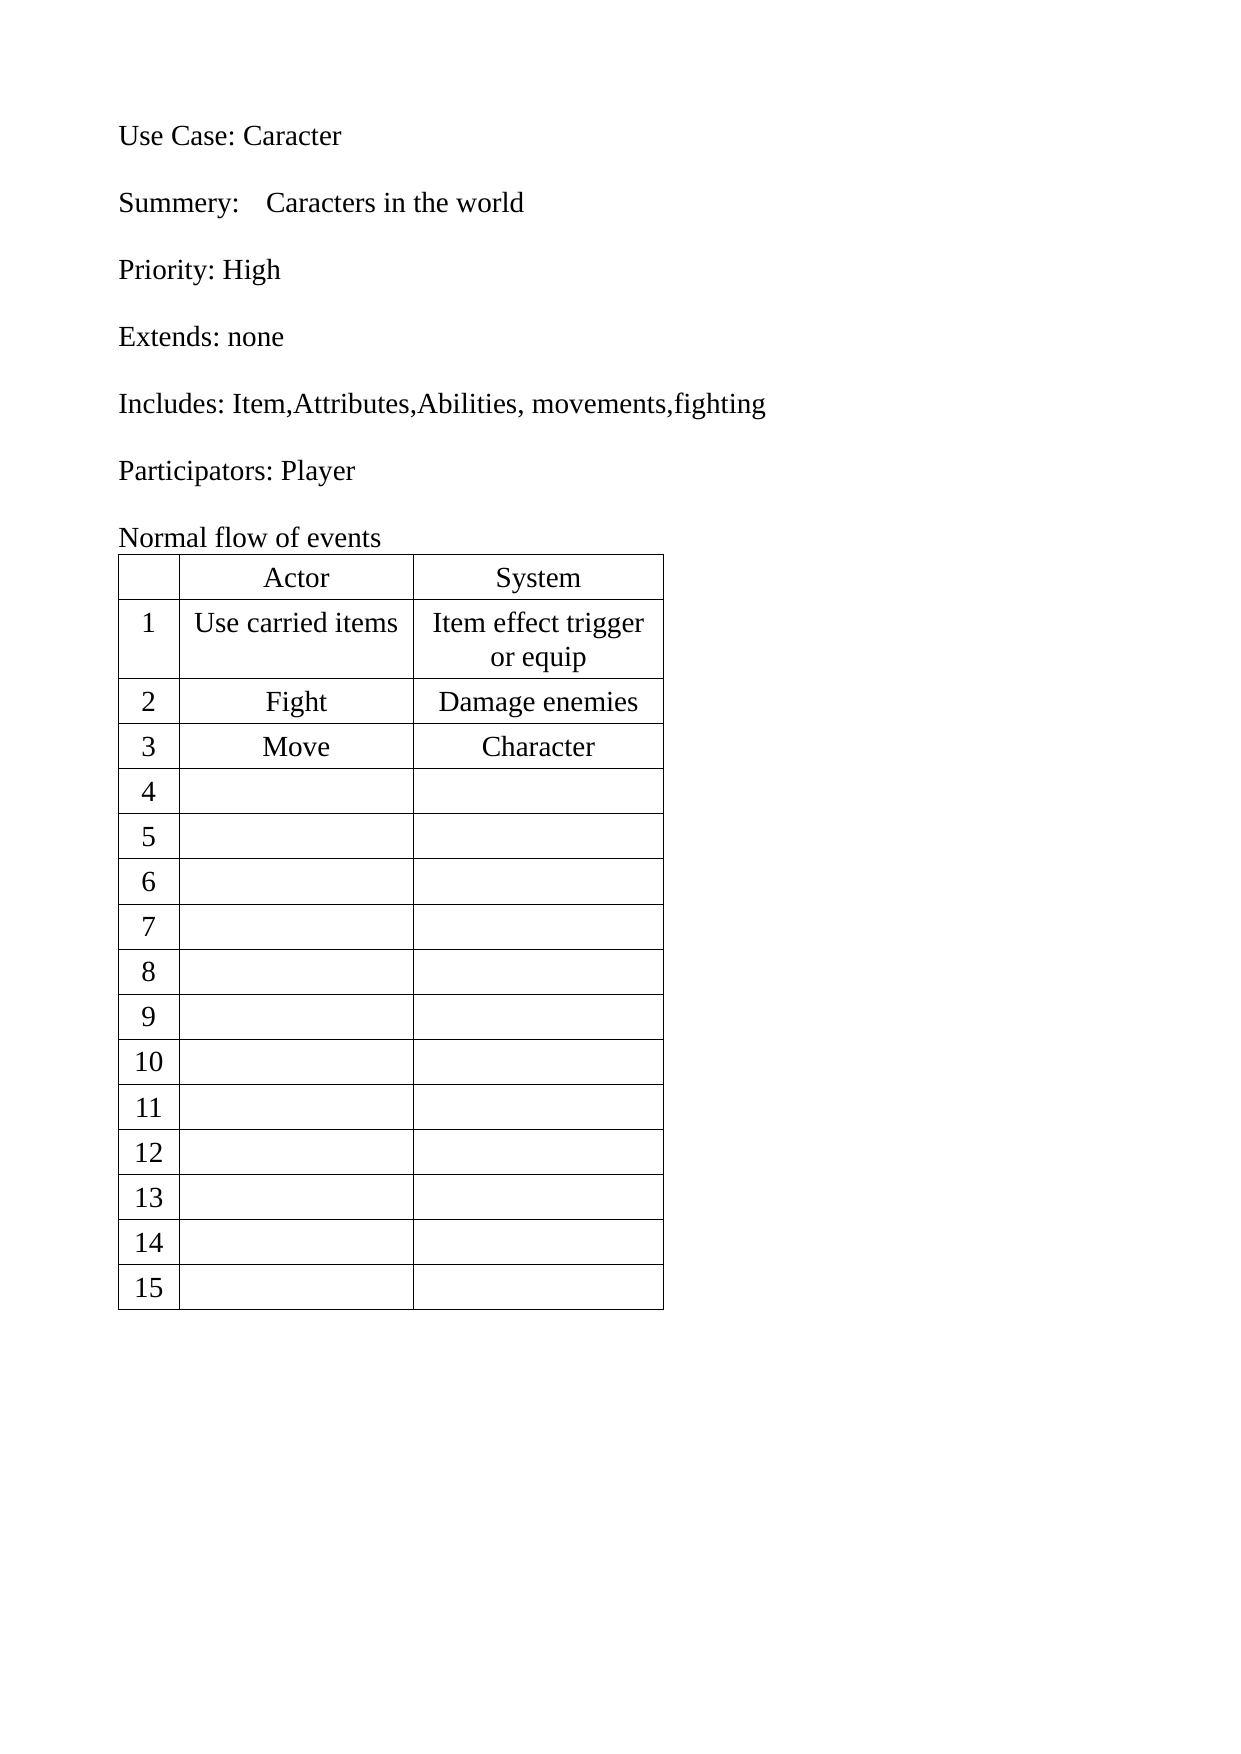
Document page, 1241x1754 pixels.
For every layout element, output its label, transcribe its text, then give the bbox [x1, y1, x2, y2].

table_cell [180, 995, 413, 1039]
table_cell [414, 905, 663, 948]
table_cell 15 [119, 1265, 179, 1309]
table_cell [414, 1265, 663, 1309]
table_cell 8 [119, 950, 179, 994]
table_cell [180, 1040, 413, 1084]
table_cell Character [414, 724, 663, 768]
text Extends: none [118, 319, 1122, 353]
table_header Actor [180, 555, 413, 599]
table_cell [180, 905, 413, 948]
table_cell [180, 1130, 413, 1174]
table_cell [414, 950, 663, 994]
text Participators: Player [118, 453, 1122, 487]
table_cell [414, 814, 663, 858]
table_cell [180, 769, 413, 813]
table_cell Damage enemies [414, 679, 663, 723]
text Summery: Caracters in the world [118, 185, 1122, 219]
table_cell Move [180, 724, 413, 768]
table_cell 7 [119, 905, 179, 948]
table_cell [180, 1220, 413, 1264]
table_cell 6 [119, 859, 179, 903]
table_cell [414, 1040, 663, 1084]
table_cell 5 [119, 814, 179, 858]
table_header System [414, 555, 663, 599]
text Priority: High [118, 252, 1122, 286]
table_cell [180, 814, 413, 858]
table_header [119, 555, 179, 599]
table_cell 2 [119, 679, 179, 723]
table_cell [180, 1085, 413, 1129]
table_cell [414, 1130, 663, 1174]
table_cell Item effect trigger or equip [414, 600, 663, 678]
table_cell 13 [119, 1175, 179, 1219]
table_cell 9 [119, 995, 179, 1039]
table_cell 11 [119, 1085, 179, 1129]
table_cell 1 [119, 600, 179, 678]
table_cell 3 [119, 724, 179, 768]
table_cell [414, 1220, 663, 1264]
table_cell 12 [119, 1130, 179, 1174]
table_cell [180, 950, 413, 994]
table_cell [180, 1175, 413, 1219]
table_cell [180, 859, 413, 903]
text Use Case: Caracter [118, 118, 1122, 152]
table_cell [414, 995, 663, 1039]
table_cell [414, 1085, 663, 1129]
table_cell 10 [119, 1040, 179, 1084]
table_cell Use carried items [180, 600, 413, 678]
table_cell Fight [180, 679, 413, 723]
table_cell [414, 859, 663, 903]
table_cell 4 [119, 769, 179, 813]
table_cell [180, 1265, 413, 1309]
text Includes: Item,Attributes,Abilities, movements,fighting [118, 386, 1122, 420]
table_cell [414, 769, 663, 813]
table_cell 14 [119, 1220, 179, 1264]
table_cell [414, 1175, 663, 1219]
text Normal flow of events [118, 521, 1122, 554]
